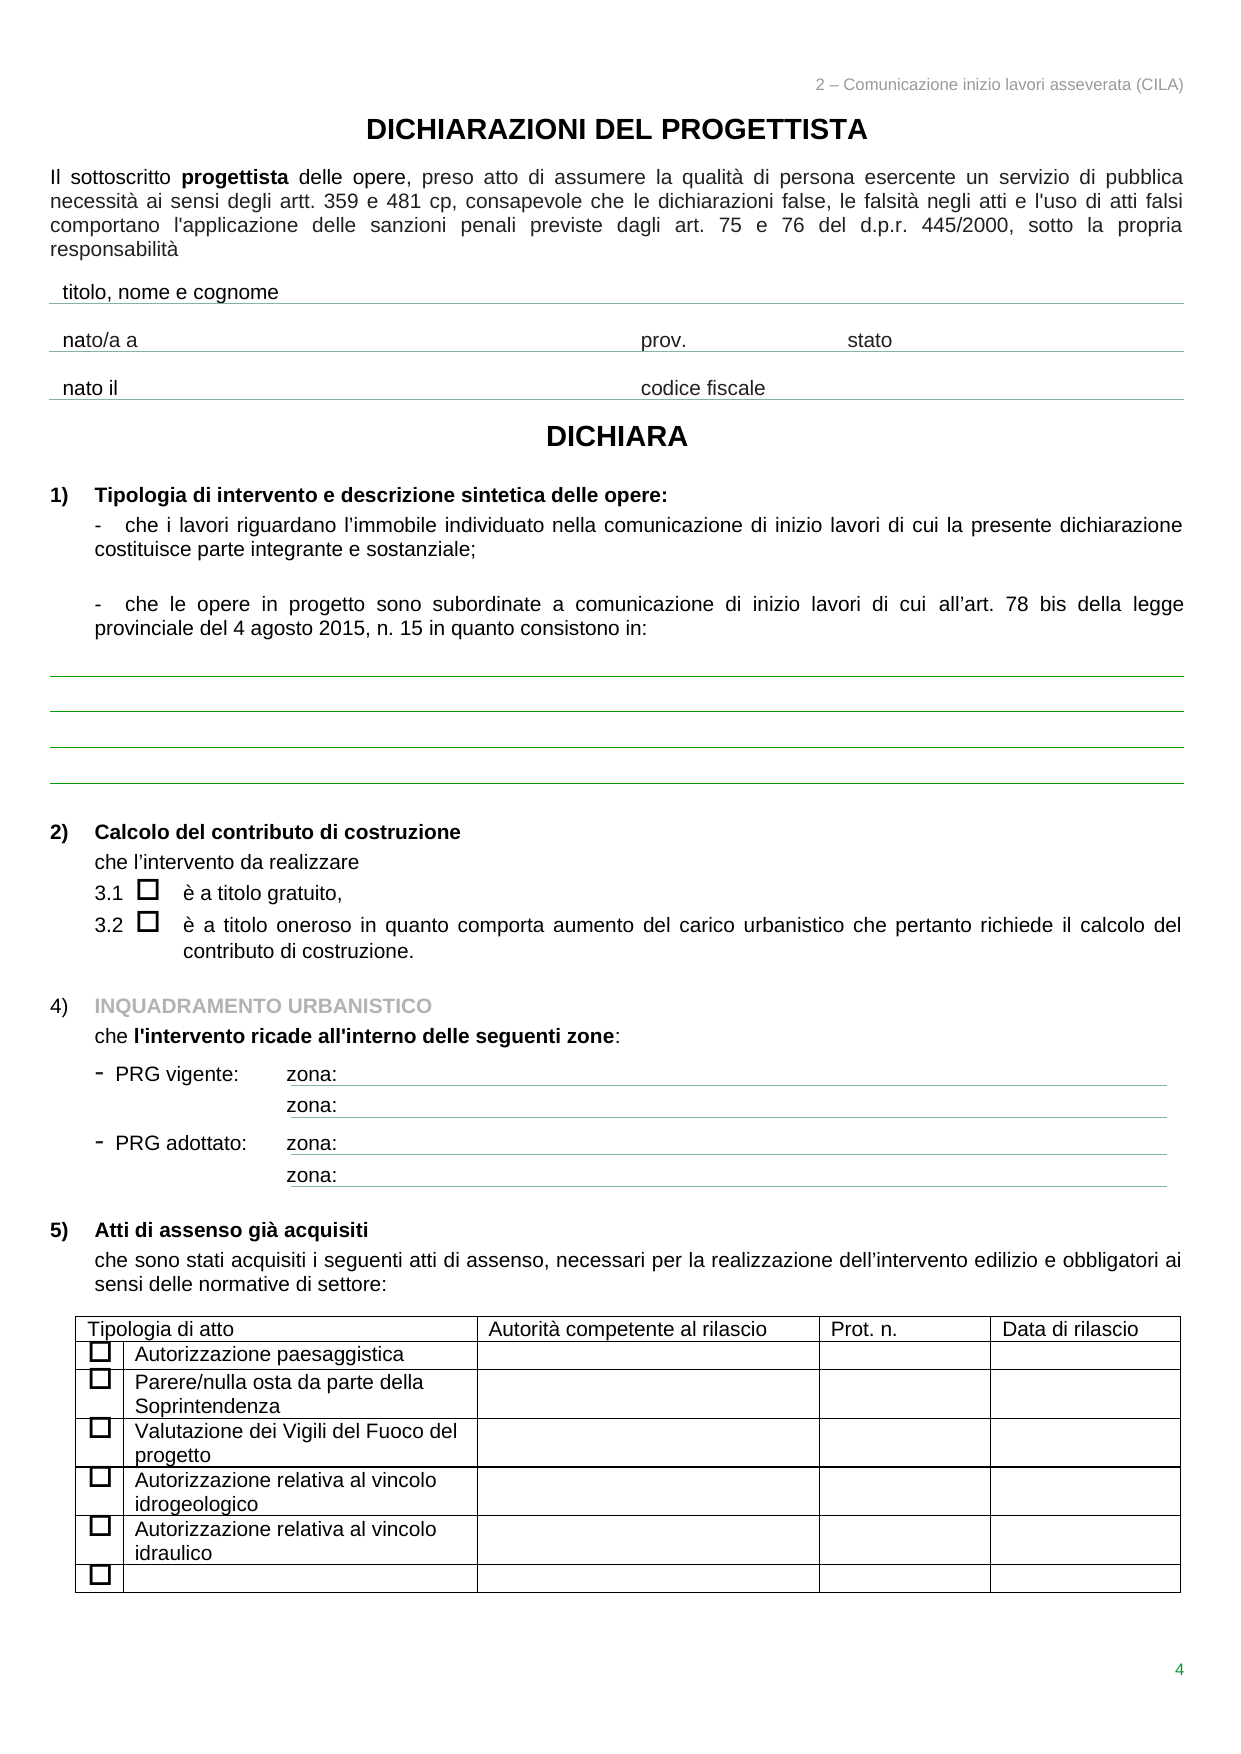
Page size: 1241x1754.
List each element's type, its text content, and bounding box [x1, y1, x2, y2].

text - PRG vigente: zona: [50, 1054, 1184, 1087]
table_cell [478, 1468, 819, 1515]
table_cell Autorizzazione paesaggistica [124, 1342, 477, 1368]
table_cell Parere/nulla osta da parte della Soprintendenza [124, 1370, 477, 1417]
text DICHIARA [50, 418, 1184, 452]
text 2) Calcolo del contributo di costruzione [50, 820, 1184, 844]
table_header Prot. n. [820, 1317, 990, 1341]
table_cell [478, 1565, 819, 1592]
table_cell [478, 1516, 819, 1564]
text 4) INQUADRAMENTO URBANISTICO [50, 994, 1184, 1018]
table_cell [478, 1370, 819, 1417]
text nato/a a prov. stato [62, 327, 1186, 351]
text zona: [50, 1163, 1184, 1187]
text - PRG adottato: zona: [50, 1123, 1184, 1157]
table_cell [991, 1468, 1180, 1515]
table_cell Autorizzazione relativa al vincolo idraulico [124, 1516, 477, 1564]
table_cell [991, 1565, 1180, 1592]
table_cell [820, 1370, 990, 1417]
table_cell Autorizzazione relativa al vincolo idrogeologico [124, 1468, 477, 1515]
table_cell Valutazione dei Vigili del Fuoco del progetto [124, 1419, 477, 1466]
text 5) Atti di assenso già acquisiti [50, 1218, 1184, 1242]
table_header Data di rilascio [991, 1317, 1180, 1341]
table_header Autorità competente al rilascio [478, 1317, 819, 1341]
text che sono stati acquisiti i seguenti atti di assenso, necessari per la realizzazione dell’intervento edilizio e obbligatori ai sensi delle normative di settore: [50, 1248, 1184, 1296]
text che l'intervento ricade all'interno delle seguenti zone: [50, 1024, 1184, 1048]
table_cell  [76, 1419, 123, 1466]
text DICHIARAZIONI DEL PROGETTISTA [50, 112, 1184, 145]
table_cell [820, 1419, 990, 1466]
text Il sottoscritto progettista delle opere, preso atto di assumere la qualità di persona esercente un servizio di pubblica necessità ai sensi degli artt. 359 e 481 cp, consapevole che le dichiarazioni false, le falsità negli atti e l'uso di atti falsi comportano l'applicazione delle sanzioni penali previste dagli art. 75 e 76 del d.p.r. 445/2000, sotto la propria responsabilità [50, 164, 1184, 260]
table_cell [820, 1565, 990, 1592]
text 3.1  è a titolo gratuito, [94, 880, 1184, 907]
table_cell [478, 1419, 819, 1466]
text titolo, nome e cognome [62, 279, 1186, 303]
table_cell [991, 1419, 1180, 1466]
table_cell  [76, 1342, 123, 1368]
table_cell [124, 1565, 477, 1592]
text nato il codice fiscale [62, 375, 1186, 399]
table_cell [991, 1370, 1180, 1417]
table_header Tipologia di atto [76, 1317, 477, 1341]
table_cell  [76, 1468, 123, 1515]
text che l’intervento da realizzare [50, 850, 1184, 874]
table_cell [991, 1342, 1180, 1368]
table_cell [820, 1468, 990, 1515]
text - che i lavori riguardano l’immobile individuato nella comunicazione di inizio lavori di cui la presente dichiarazione costituisce parte integrante e sostanziale; [94, 513, 1184, 561]
table_cell [820, 1516, 990, 1564]
table_cell  [76, 1565, 123, 1592]
text 1) Tipologia di intervento e descrizione sintetica delle opere: [50, 483, 1184, 507]
table_cell [820, 1342, 990, 1368]
table_cell  [76, 1516, 123, 1564]
text 3.2  è a titolo oneroso in quanto comporta aumento del carico urbanistico che pertanto richiede il calcolo del contributo di costruzione. [94, 912, 1184, 963]
table_cell [991, 1516, 1180, 1564]
table_cell  [76, 1370, 123, 1417]
text - che le opere in progetto sono subordinate a comunicazione di inizio lavori di cui all’art. 78 bis della legge provinciale del 4 agosto 2015, n. 15 in quanto consistono in: [94, 592, 1184, 640]
text zona: [50, 1093, 1184, 1117]
table_cell [478, 1342, 819, 1368]
